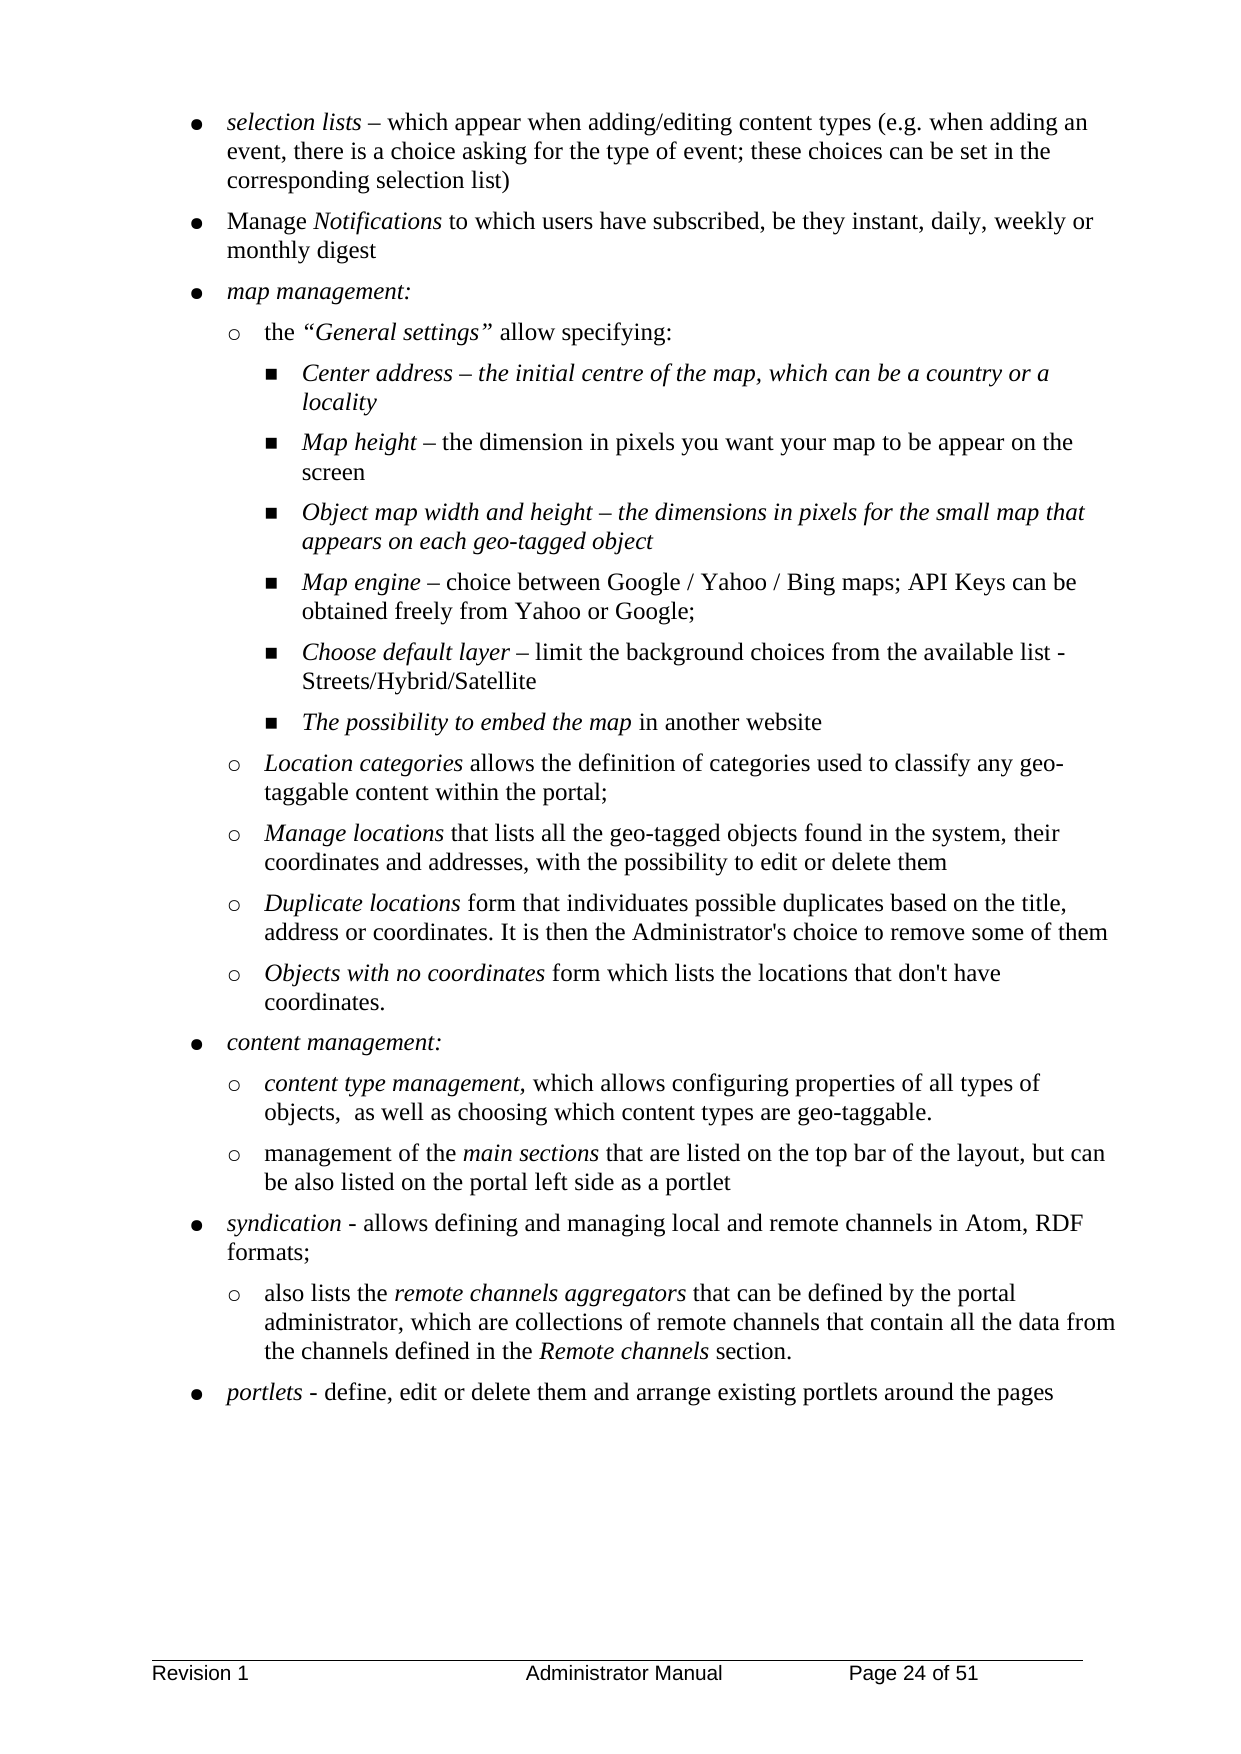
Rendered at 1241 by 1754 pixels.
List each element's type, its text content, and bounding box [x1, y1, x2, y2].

list the “General settings” allow specifying: [227, 317, 1120, 346]
list also lists the remote channels aggregators that can be defined by the portal administrator, which are collections of remote channels that contain all the data from the channels defined in the Remote channels section. [227, 1278, 1120, 1365]
list Duplicate locations form that individuates possible duplicates based on the title, address or coordinates. It is then the Administrator's choice to remove some of them [227, 887, 1120, 946]
list Manage locations that lists all the geo-tagged objects found in the system, their coordinates and addresses, with the possibility to edit or delete them [227, 818, 1120, 876]
list content type management, which allows configuring properties of all types of objects, as well as choosing which content types are geo-taggable. [227, 1068, 1120, 1126]
list portlets - define, edit or delete them and arrange existing portlets around the pages [189, 1377, 1120, 1406]
list map management: [189, 276, 1120, 305]
list selection lists – which appear when adding/editing content types (e.g. when adding an event, there is a choice asking for the type of event; these choices can be set in the corresponding selection list) [189, 107, 1120, 194]
list Center address – the initial centre of the map, which can be a country or a locality [264, 357, 1120, 416]
list Location categories allows the definition of categories used to classify any geo-taggable content within the portal; [227, 748, 1120, 806]
list syndication - allows defining and managing local and remote channels in Atom, RDF formats; [189, 1208, 1120, 1266]
list The possibility to embed the map in another website [264, 707, 1120, 736]
list management of the main sections that are listed on the top bar of the layout, but can be also listed on the portal left side as a portlet [227, 1138, 1120, 1196]
list Manage Notifications to which users have subscribed, be they instant, daily, weekly or monthly digest [189, 206, 1120, 264]
list Choose default layer – limit the background choices from the available list - Streets/Hybrid/Satellite [264, 637, 1120, 695]
list Map engine – choice between Google / Yahoo / Bing maps; API Keys can be obtained freely from Yahoo or Google; [264, 567, 1120, 625]
list content management: [189, 1027, 1120, 1056]
list Map height – the dimension in pixels you want your map to be appear on the screen [264, 427, 1120, 485]
list Objects with no coordinates form which lists the locations that don't have coordinates. [227, 957, 1120, 1016]
list Object map width and height – the dimensions in pixels for the small map that appears on each geo-tagged object [264, 497, 1120, 555]
